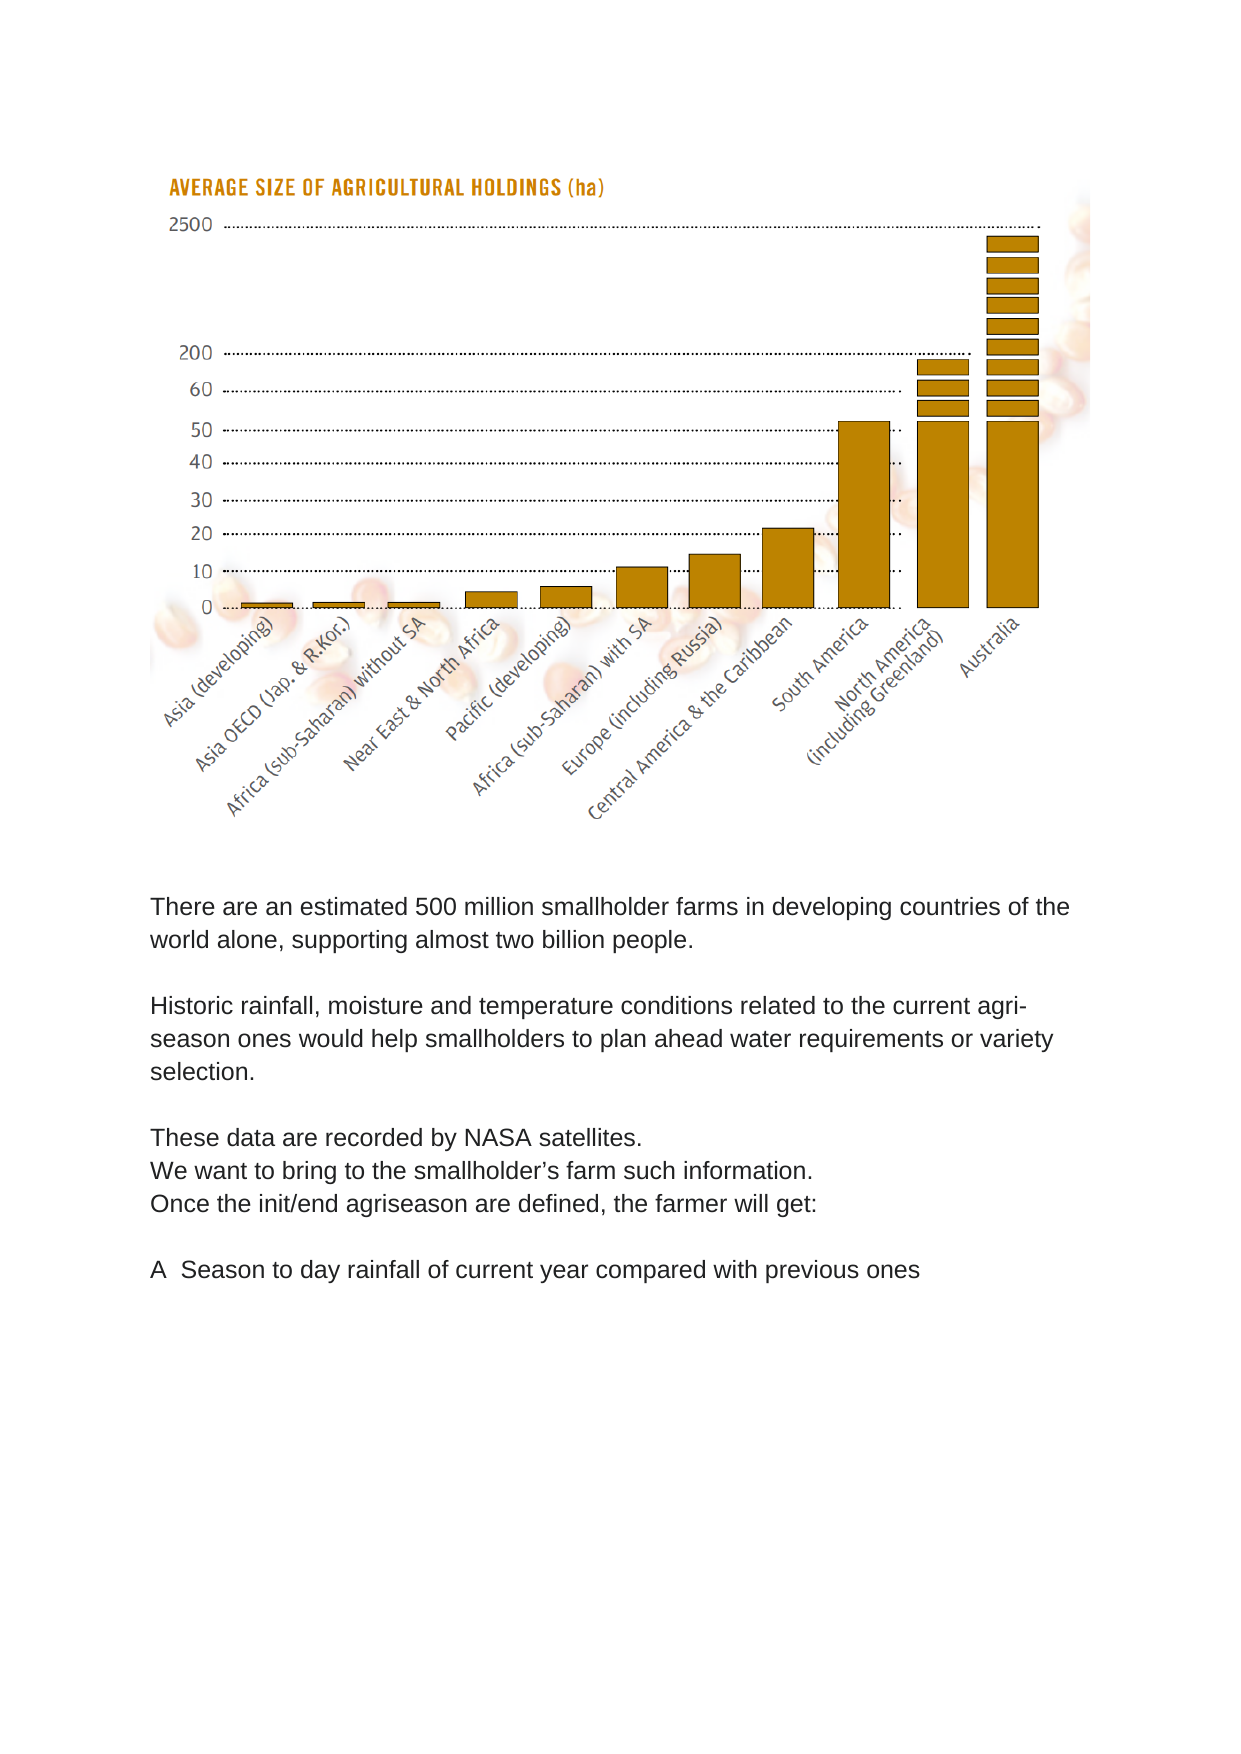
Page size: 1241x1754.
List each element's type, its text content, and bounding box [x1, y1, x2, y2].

text We want to bring to the smallholder’s farm such information. [150, 1156, 1090, 1185]
text These data are recorded by NASA satellites. [150, 1123, 1090, 1152]
text Historic rainfall, moisture and temperature conditions related to the current agri-season ones would help smallholders to plan ahead water requirements or variety selection. [150, 991, 1090, 1086]
text There are an estimated 500 million smallholder farms in developing countries of the world alone, supporting almost two billion people. [150, 892, 1090, 954]
text A Season to day rainfall of current year compared with previous ones [150, 1255, 1090, 1284]
picture [150, 150, 1091, 834]
text Once the init/end agriseason are defined, the farmer will get: [150, 1189, 1090, 1218]
